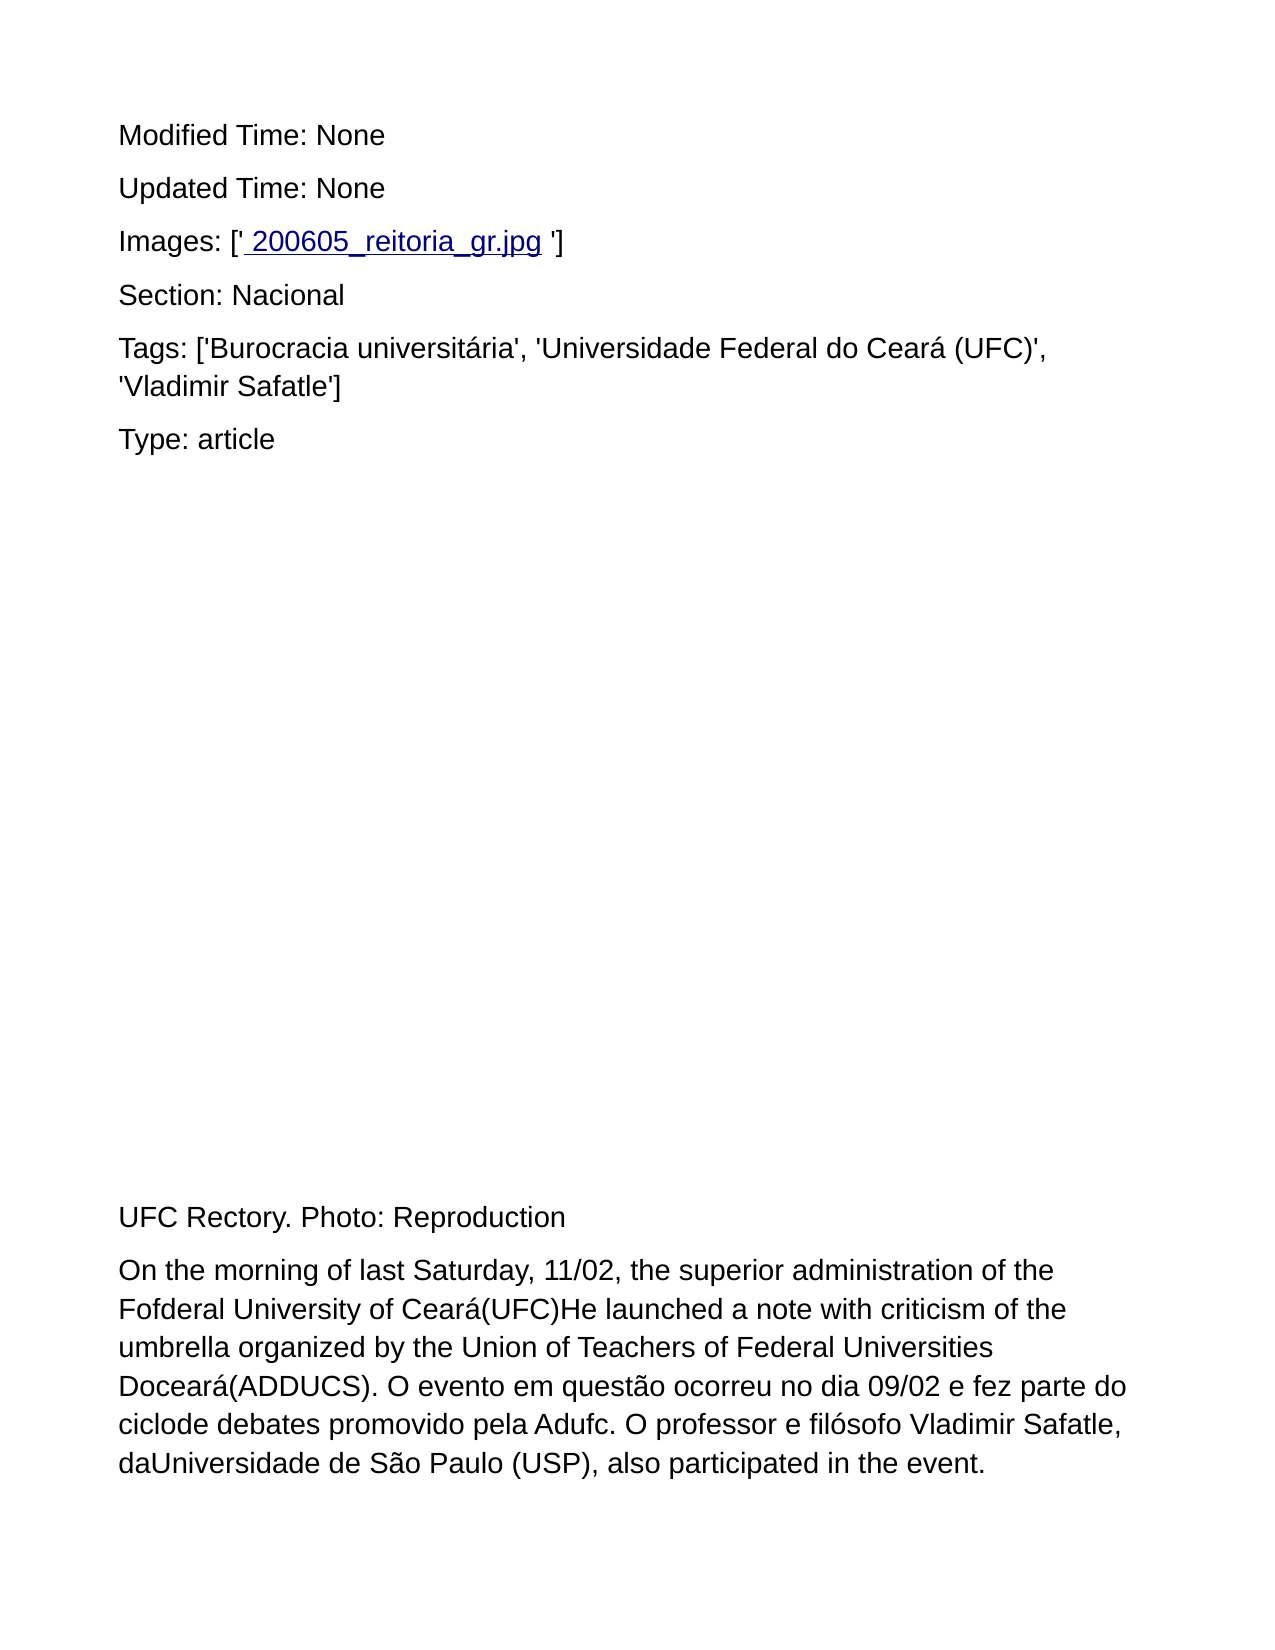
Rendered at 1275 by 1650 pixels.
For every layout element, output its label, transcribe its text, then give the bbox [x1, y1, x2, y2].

text On the morning of last Saturday, 11/02, the superior administration of the Fofderal University of Ceará(UFC)He launched a note with criticism of the umbrella organized by the Union of Teachers of Federal Universities Doceará(ADDUCS). O evento em questão ocorreu no dia 09/02 e fez parte do ciclode debates promovido pela Adufc. O professor e filósofo Vladimir Safatle, daUniversidade de São Paulo (USP), also participated in the event. [118, 1253, 1157, 1479]
text Tags: ['Burocracia universitária', 'Universidade Federal do Ceará (UFC)', 'Vladimir Safatle'] [118, 331, 1157, 403]
text Images: [' 200605_reitoria_gr.jpg '] [118, 224, 1157, 258]
text Updated Time: None [118, 171, 1157, 205]
text Section: Nacional [118, 277, 1157, 311]
text UFC Rectory. Photo: Reproduction [118, 475, 1157, 1233]
text Type: article [118, 422, 1157, 456]
text Modified Time: None [118, 118, 1157, 152]
